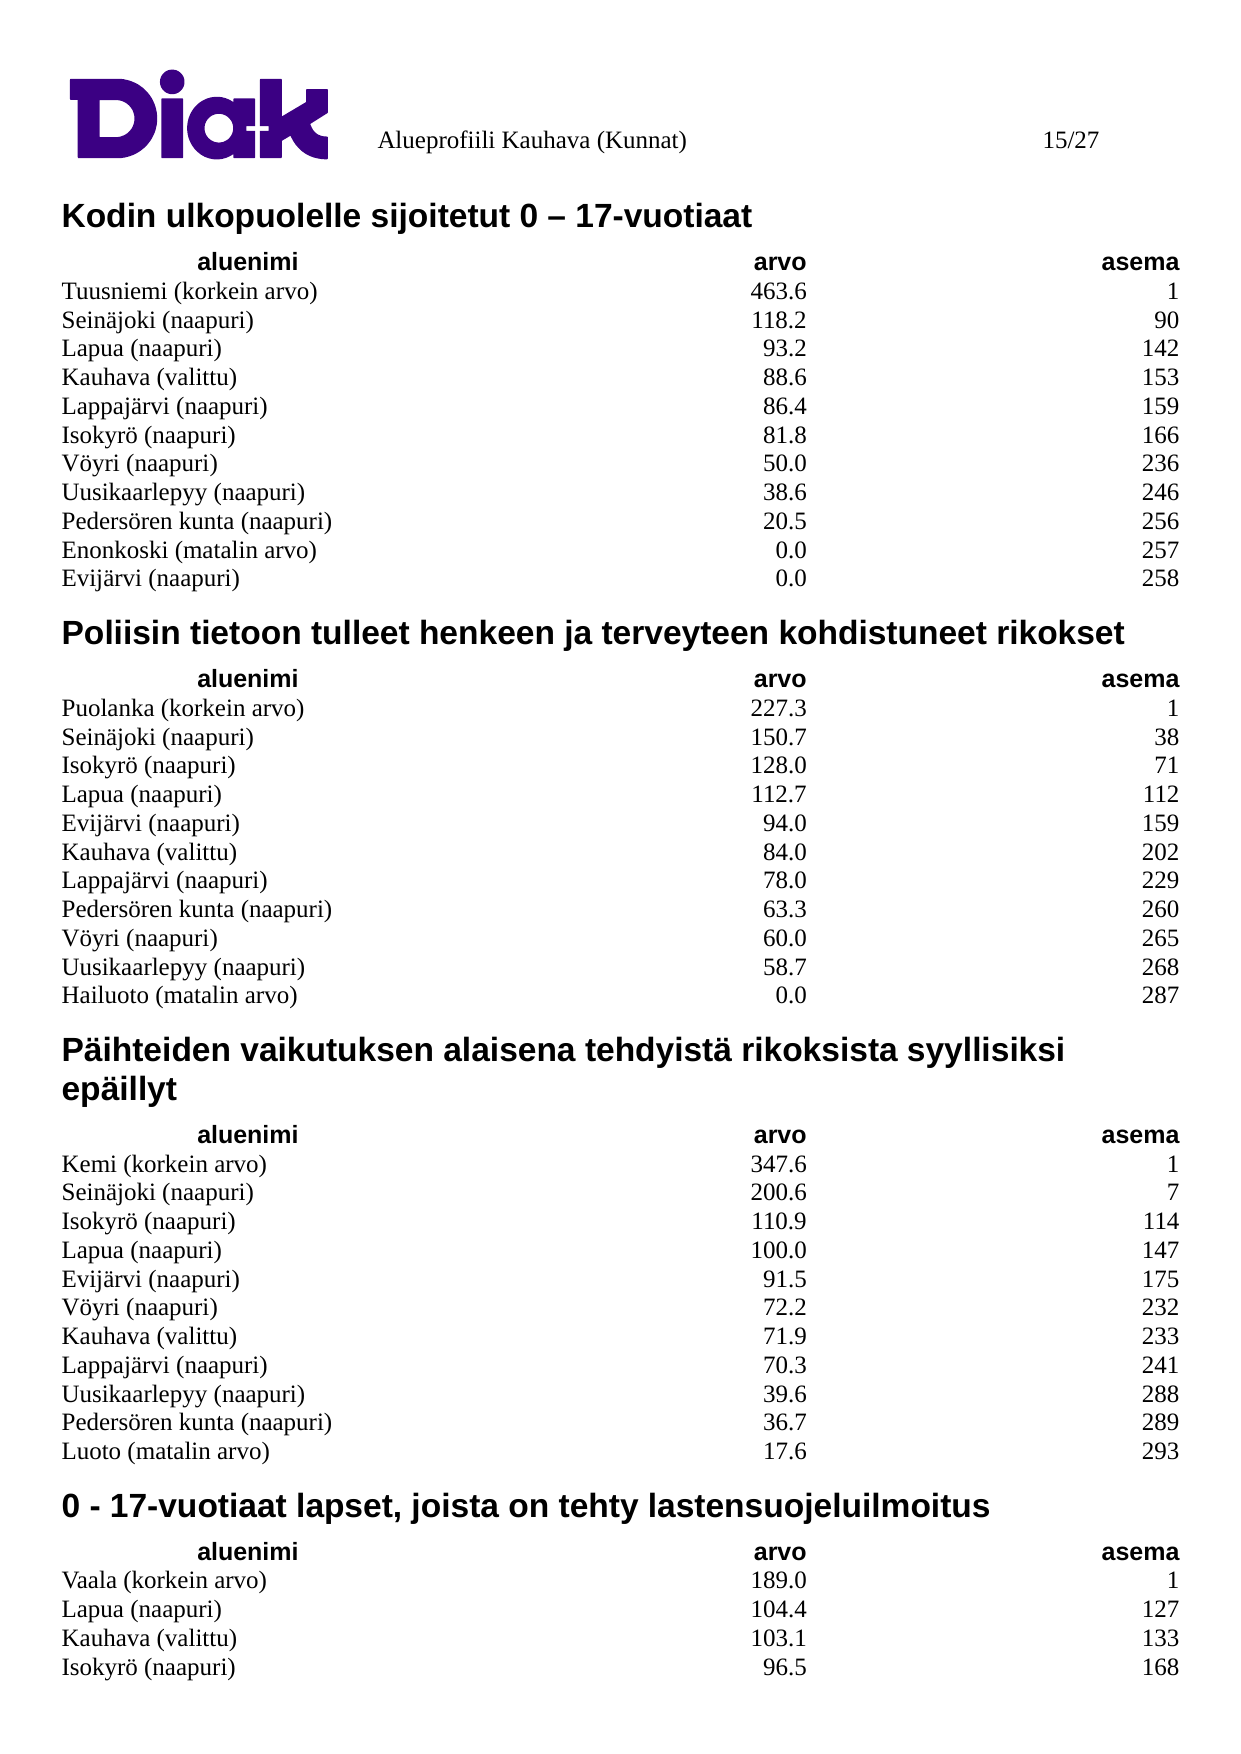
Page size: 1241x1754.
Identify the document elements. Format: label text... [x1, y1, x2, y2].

table_cell 241 [806, 1350, 1179, 1379]
table_header arvo [434, 664, 806, 693]
table_cell 70.3 [434, 1350, 806, 1379]
table_cell 168 [806, 1652, 1179, 1681]
table_cell Seinäjoki (naapuri) [61, 722, 434, 751]
table_cell 96.5 [434, 1652, 806, 1681]
table_cell Hailuoto (matalin arvo) [61, 981, 434, 1009]
table_cell 110.9 [434, 1206, 806, 1235]
table_cell 142 [806, 334, 1179, 362]
table_cell 175 [806, 1264, 1179, 1292]
table_cell 233 [806, 1321, 1179, 1350]
table_cell 189.0 [434, 1566, 806, 1594]
table_header aluenimi [61, 247, 434, 276]
table_cell Lapua (naapuri) [61, 779, 434, 808]
table_cell 289 [806, 1408, 1179, 1436]
table_cell 257 [806, 535, 1179, 563]
table_header aluenimi [61, 664, 434, 693]
table_cell Puolanka (korkein arvo) [61, 693, 434, 722]
table_header asema [806, 1120, 1179, 1149]
table_cell 133 [806, 1623, 1179, 1652]
table_cell 72.2 [434, 1293, 806, 1321]
table_cell 93.2 [434, 334, 806, 362]
table_cell 200.6 [434, 1178, 806, 1206]
table_cell Pedersören kunta (naapuri) [61, 894, 434, 923]
table_cell 84.0 [434, 837, 806, 866]
table_cell Kauhava (valittu) [61, 1623, 434, 1652]
table_header arvo [434, 1120, 806, 1149]
table_cell 293 [806, 1436, 1179, 1465]
table_cell 71 [806, 751, 1179, 779]
table_cell Isokyrö (naapuri) [61, 751, 434, 779]
table_cell 265 [806, 923, 1179, 952]
table_cell 60.0 [434, 923, 806, 952]
table_cell 118.2 [434, 305, 806, 333]
table_cell 1 [806, 1566, 1179, 1594]
subtitle Kodin ulkopuolelle sijoitetut 0 – 17-vuotiaat [61, 196, 1179, 235]
table_cell Lapua (naapuri) [61, 1235, 434, 1264]
table_cell Pedersören kunta (naapuri) [61, 1408, 434, 1436]
table_header arvo [434, 247, 806, 276]
table_cell Kauhava (valittu) [61, 1321, 434, 1350]
table_cell 17.6 [434, 1436, 806, 1465]
table_cell Lappajärvi (naapuri) [61, 866, 434, 894]
table_cell 227.3 [434, 693, 806, 722]
table_cell 58.7 [434, 952, 806, 981]
table_cell 0.0 [434, 535, 806, 563]
table_header asema [806, 247, 1179, 276]
table_cell Vaala (korkein arvo) [61, 1566, 434, 1594]
table_cell Luoto (matalin arvo) [61, 1436, 434, 1465]
table_cell Isokyrö (naapuri) [61, 1652, 434, 1681]
table_cell 268 [806, 952, 1179, 981]
table_cell 232 [806, 1293, 1179, 1321]
subtitle Poliisin tietoon tulleet henkeen ja terveyteen kohdistuneet rikokset [61, 613, 1179, 652]
table_cell Seinäjoki (naapuri) [61, 305, 434, 333]
table_cell Seinäjoki (naapuri) [61, 1178, 434, 1206]
table_cell 0.0 [434, 981, 806, 1009]
table_cell 0.0 [434, 564, 806, 592]
table_cell Lappajärvi (naapuri) [61, 391, 434, 420]
table_cell 7 [806, 1178, 1179, 1206]
table_cell 91.5 [434, 1264, 806, 1292]
table_cell 246 [806, 477, 1179, 506]
table_cell Isokyrö (naapuri) [61, 420, 434, 448]
table_cell 90 [806, 305, 1179, 333]
table_header arvo [434, 1537, 806, 1566]
table_cell 100.0 [434, 1235, 806, 1264]
table_cell 347.6 [434, 1149, 806, 1177]
table_cell 103.1 [434, 1623, 806, 1652]
table_cell 166 [806, 420, 1179, 448]
table_cell 112.7 [434, 779, 806, 808]
table_cell 114 [806, 1206, 1179, 1235]
table_cell 256 [806, 506, 1179, 535]
table_header aluenimi [61, 1120, 434, 1149]
table_cell 260 [806, 894, 1179, 923]
table_cell 50.0 [434, 449, 806, 477]
table_cell 159 [806, 391, 1179, 420]
table_cell 38.6 [434, 477, 806, 506]
table_cell Evijärvi (naapuri) [61, 564, 434, 592]
table_cell Lappajärvi (naapuri) [61, 1350, 434, 1379]
table_cell Lapua (naapuri) [61, 334, 434, 362]
table_cell Enonkoski (matalin arvo) [61, 535, 434, 563]
table_header aluenimi [61, 1537, 434, 1566]
table_cell 150.7 [434, 722, 806, 751]
table_cell Vöyri (naapuri) [61, 1293, 434, 1321]
table_cell 38 [806, 722, 1179, 751]
table_header asema [806, 1537, 1179, 1566]
table_cell Kemi (korkein arvo) [61, 1149, 434, 1177]
table_cell 20.5 [434, 506, 806, 535]
table_cell 128.0 [434, 751, 806, 779]
table_cell Isokyrö (naapuri) [61, 1206, 434, 1235]
table_cell 288 [806, 1379, 1179, 1407]
table_cell 1 [806, 693, 1179, 722]
table_cell Kauhava (valittu) [61, 837, 434, 866]
table_cell 1 [806, 1149, 1179, 1177]
table_cell 236 [806, 449, 1179, 477]
table_cell Vöyri (naapuri) [61, 449, 434, 477]
table_cell 81.8 [434, 420, 806, 448]
table_cell 39.6 [434, 1379, 806, 1407]
table_cell 159 [806, 808, 1179, 837]
table_header asema [806, 664, 1179, 693]
table_cell 88.6 [434, 362, 806, 391]
table_cell Uusikaarlepyy (naapuri) [61, 952, 434, 981]
subtitle Päihteiden vaikutuksen alaisena tehdyistä rikoksista syyllisiksi epäillyt [61, 1030, 1179, 1107]
table_cell 202 [806, 837, 1179, 866]
table_cell 112 [806, 779, 1179, 808]
table_cell Tuusniemi (korkein arvo) [61, 276, 434, 305]
table_cell 229 [806, 866, 1179, 894]
subtitle 0 - 17-vuotiaat lapset, joista on tehty lastensuojeluilmoitus [61, 1486, 1179, 1524]
table_cell 71.9 [434, 1321, 806, 1350]
table_cell 94.0 [434, 808, 806, 837]
table_cell Uusikaarlepyy (naapuri) [61, 1379, 434, 1407]
table_cell 63.3 [434, 894, 806, 923]
table_cell Evijärvi (naapuri) [61, 1264, 434, 1292]
table_cell 1 [806, 276, 1179, 305]
table_cell Vöyri (naapuri) [61, 923, 434, 952]
table_cell 78.0 [434, 866, 806, 894]
table_cell Uusikaarlepyy (naapuri) [61, 477, 434, 506]
table_cell 36.7 [434, 1408, 806, 1436]
table_cell Pedersören kunta (naapuri) [61, 506, 434, 535]
table_cell 104.4 [434, 1594, 806, 1623]
table_cell 147 [806, 1235, 1179, 1264]
table_cell 463.6 [434, 276, 806, 305]
table_cell 153 [806, 362, 1179, 391]
table_cell Lapua (naapuri) [61, 1594, 434, 1623]
table_cell Evijärvi (naapuri) [61, 808, 434, 837]
table_cell 127 [806, 1594, 1179, 1623]
table_cell 287 [806, 981, 1179, 1009]
table_cell Kauhava (valittu) [61, 362, 434, 391]
table_cell 258 [806, 564, 1179, 592]
table_cell 86.4 [434, 391, 806, 420]
